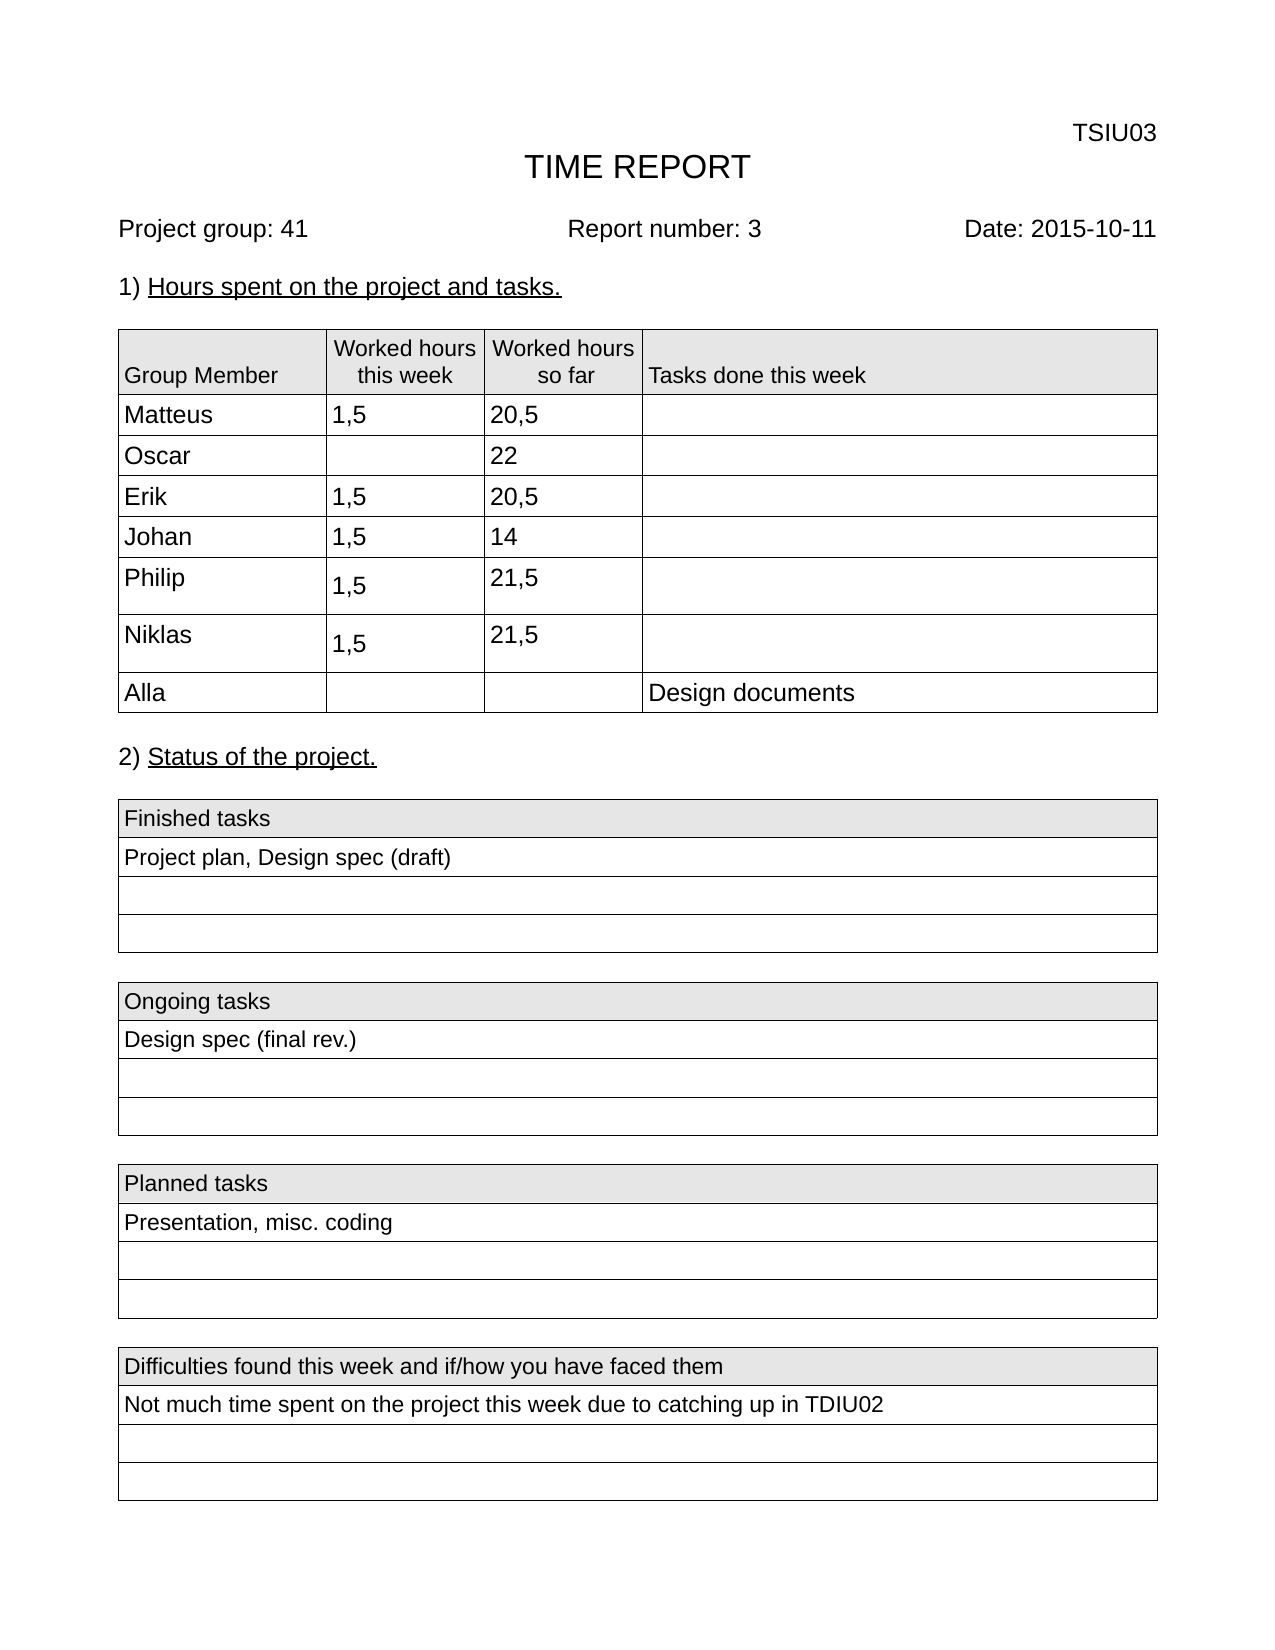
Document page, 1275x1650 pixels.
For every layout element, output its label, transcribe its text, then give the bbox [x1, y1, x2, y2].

table_cell Not much time spent on the project this week due to catching up in TDIU02 [119, 1386, 1157, 1423]
table_cell Alla [119, 673, 326, 712]
table_cell [119, 877, 1157, 914]
table_cell [119, 1242, 1157, 1279]
table_cell Matteus [119, 395, 326, 434]
table_header Group Member [119, 330, 326, 394]
text 1) Hours spent on the project and tasks. [118, 272, 1157, 300]
table_cell [119, 1059, 1157, 1097]
table_header Difficulties found this week and if/how you have faced them [119, 1348, 1157, 1385]
table_cell [643, 476, 1157, 516]
table_cell [119, 1463, 1157, 1500]
table_cell [643, 517, 1157, 557]
table_cell [643, 558, 1157, 614]
table_cell 14 [485, 517, 642, 557]
table_cell 22 [485, 436, 642, 475]
table_cell Presentation, misc. coding [119, 1204, 1157, 1241]
table_header Finished tasks [119, 800, 1157, 837]
table_cell Niklas [119, 615, 326, 671]
table_cell 1,5 [327, 476, 484, 516]
table_cell [119, 1425, 1157, 1462]
table_cell [327, 673, 484, 712]
table_cell 1,5 [327, 395, 484, 434]
table_header Ongoing tasks [119, 983, 1157, 1020]
table_cell Design documents [643, 673, 1157, 712]
table_cell 20,5 [485, 476, 642, 516]
table_cell [643, 395, 1157, 434]
table_header Tasks done this week [643, 330, 1157, 394]
text TIME REPORT [118, 147, 1157, 185]
table_cell [119, 1280, 1157, 1317]
table_cell [643, 615, 1157, 671]
table_cell [119, 915, 1157, 952]
table_cell [327, 436, 484, 475]
table_header Worked hours this week [327, 330, 484, 394]
table_cell [119, 1098, 1157, 1135]
table_cell 21,5 [485, 558, 642, 614]
text 2) Status of the project. [118, 741, 1157, 770]
table_cell Erik [119, 476, 326, 516]
table_header Planned tasks [119, 1165, 1157, 1202]
table_cell 1,5 [327, 615, 484, 671]
table_header Worked hours so far [485, 330, 642, 394]
table_cell Design spec (final rev.) [119, 1021, 1157, 1058]
table_cell 1,5 [327, 558, 484, 614]
table_cell [485, 673, 642, 712]
table_cell 20,5 [485, 395, 642, 434]
table_cell 1,5 [327, 517, 484, 557]
table_cell [643, 436, 1157, 475]
text TSIU03 [118, 118, 1157, 147]
text Project group: 41 Report number: 3 Date: 2015-10-11 [118, 214, 1157, 243]
table_cell 21,5 [485, 615, 642, 671]
table_cell Project plan, Design spec (draft) [119, 838, 1157, 876]
table_cell Philip [119, 558, 326, 614]
table_cell Oscar [119, 436, 326, 475]
table_cell Johan [119, 517, 326, 557]
